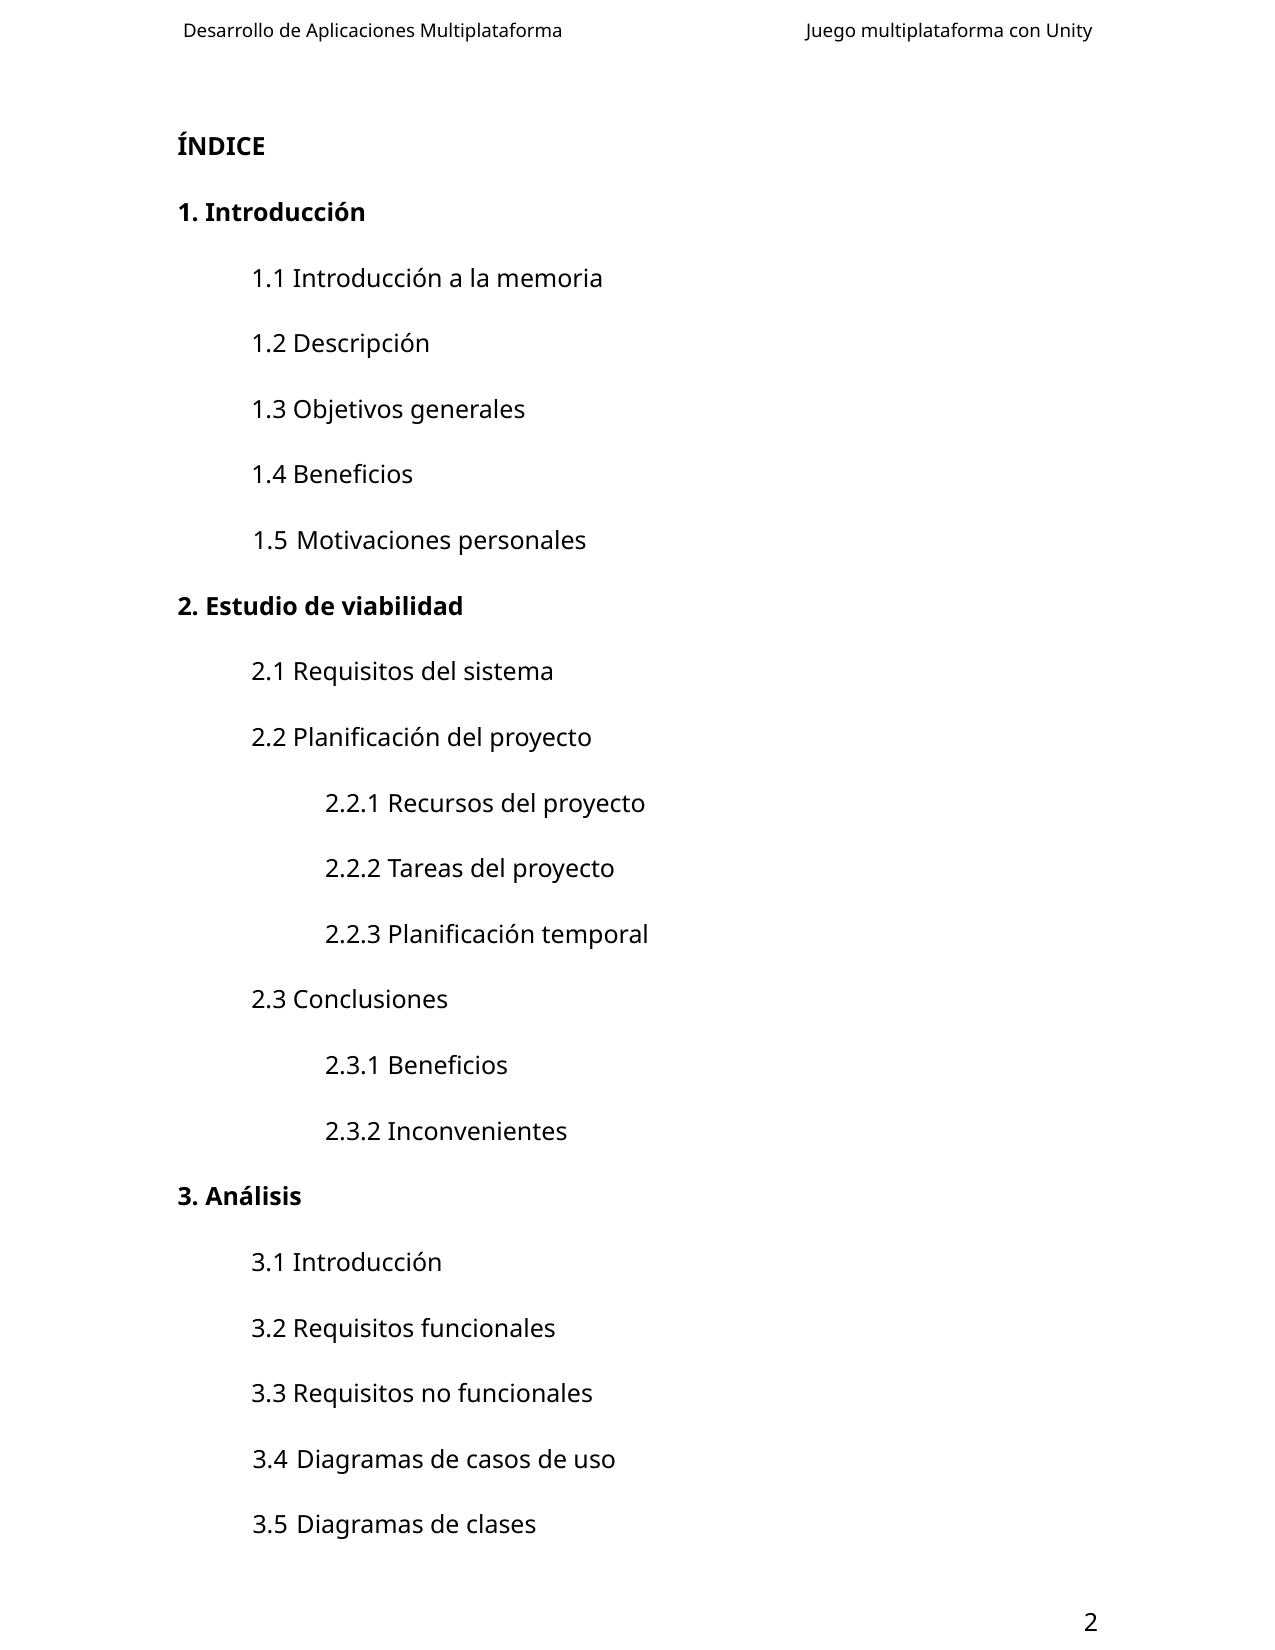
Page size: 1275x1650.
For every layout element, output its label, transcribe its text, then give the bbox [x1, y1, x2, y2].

text 3. Análisis [177, 1179, 1098, 1213]
text 2.2.2 Tareas del proyecto [177, 851, 1098, 885]
text 2.2.3 Planificación temporal [177, 916, 1098, 951]
list Diagramas de clases [252, 1507, 1098, 1541]
text ÍNDICE [177, 129, 1098, 163]
text 1.1 Introducción a la memoria [177, 260, 1098, 294]
text 3.1 Introducción [177, 1244, 1098, 1279]
text 2.3.1 Beneficios [177, 1048, 1098, 1082]
text 2.2 Planificación del proyecto [177, 719, 1098, 754]
text 2.1 Requisitos del sistema [177, 654, 1098, 688]
list Diagramas de casos de uso [252, 1441, 1098, 1476]
text 3.3 Requisitos no funcionales [177, 1376, 1098, 1410]
text 2. Estudio de viabilidad [177, 588, 1098, 622]
text 2.3 Conclusiones [177, 982, 1098, 1016]
text 1.2 Descripción [177, 326, 1098, 360]
list Motivaciones personales [252, 523, 1098, 557]
text 1.4 Beneficios [177, 457, 1098, 491]
text 1.3 Objetivos generales [177, 391, 1098, 426]
text 2.2.1 Recursos del proyecto [177, 785, 1098, 819]
text 1. Introducción [177, 194, 1098, 229]
text 2.3.2 Inconvenientes [177, 1113, 1098, 1147]
text 3.2 Requisitos funcionales [177, 1310, 1098, 1344]
